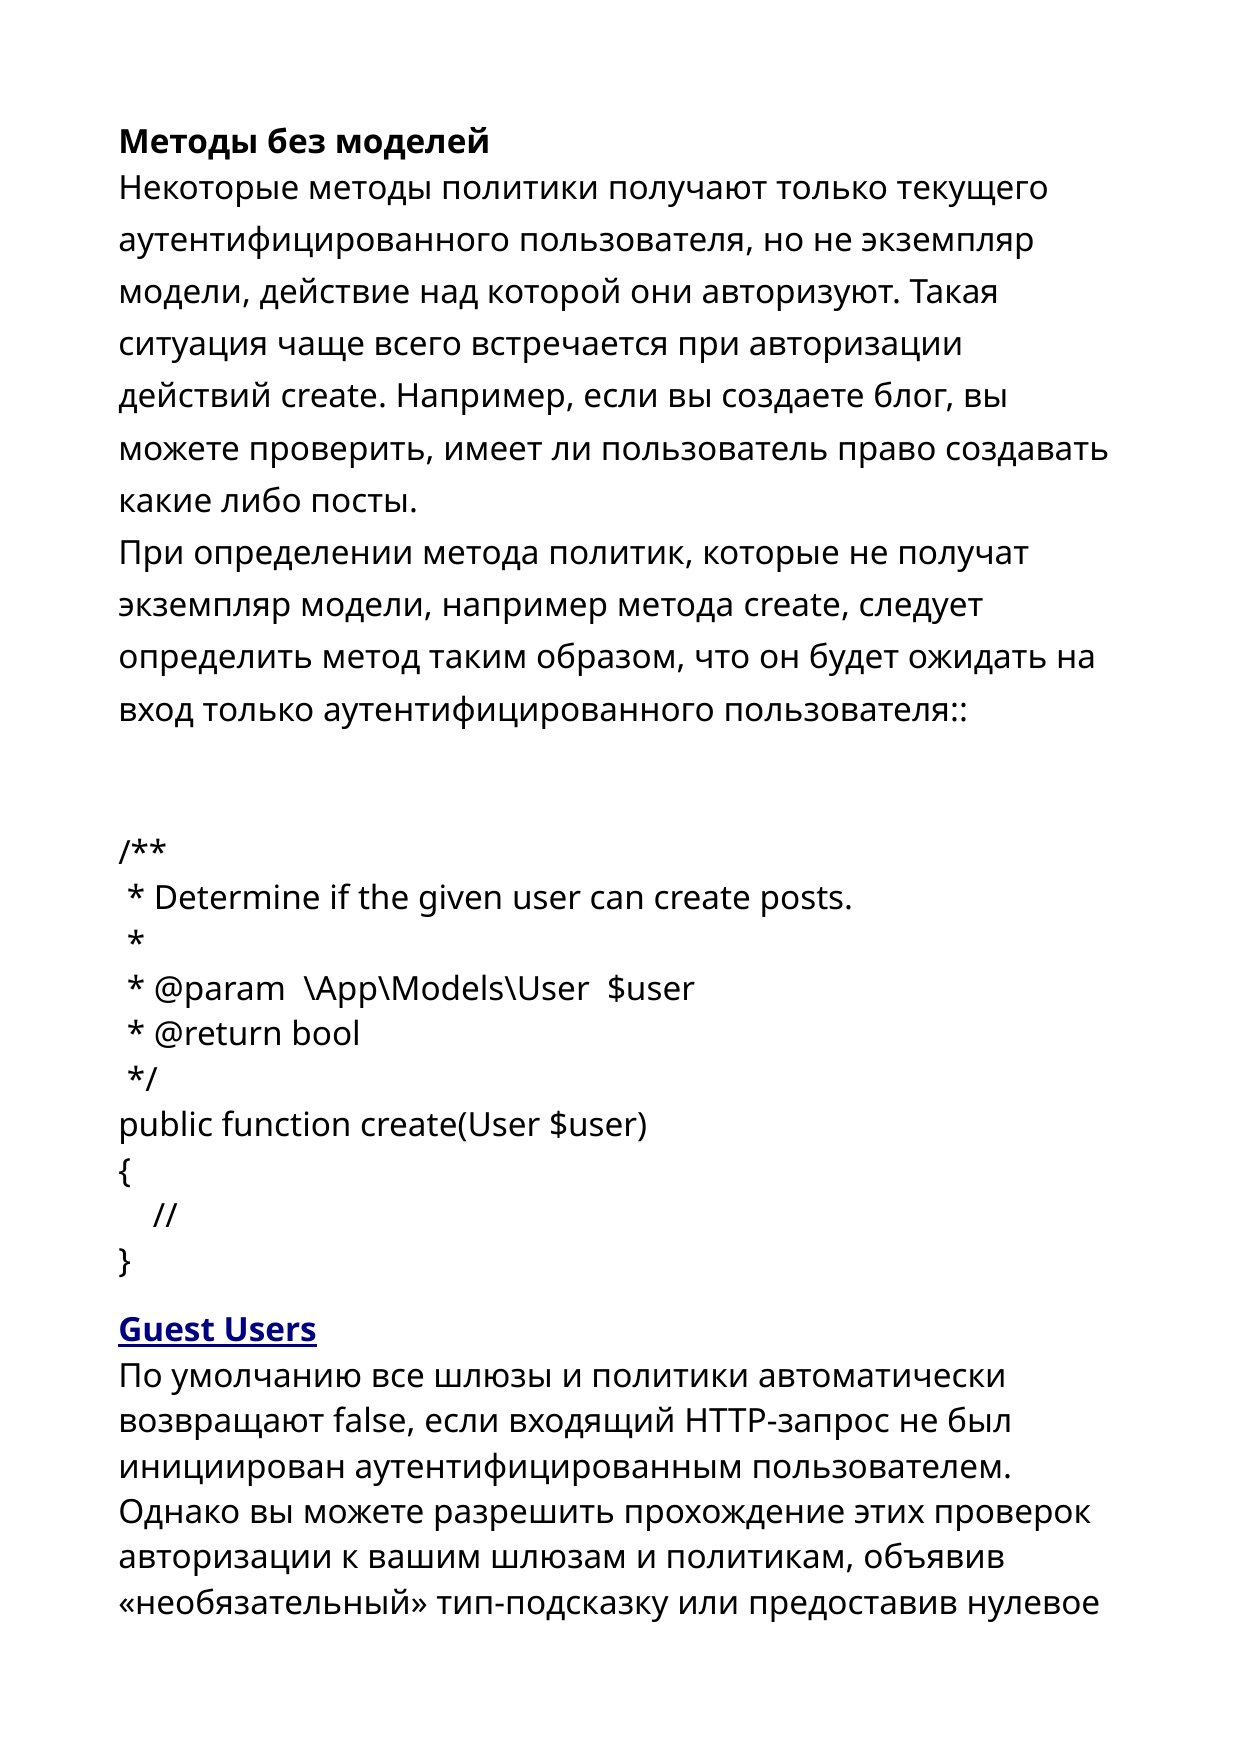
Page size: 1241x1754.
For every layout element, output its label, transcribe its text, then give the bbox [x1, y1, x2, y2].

text // [118, 1192, 1122, 1237]
text Некоторые методы политики получают только текущего аутентифицированного пользователя, но не экземпляр модели, действие над которой они авторизуют. Такая ситуация чаще всего встречается при авторизации действий create. Например, если вы создаете блог, вы можете проверить, имеет ли пользователь право создавать какие либо посты. [118, 163, 1122, 522]
text * @param \App\Models\User $user [118, 965, 1122, 1010]
text * Determine if the given user can create posts. [118, 874, 1122, 919]
subtitle Методы без моделей [118, 118, 1122, 163]
text По умолчанию все шлюзы и политики автоматически возвращают false, если входящий HTTP-запрос не был инициирован аутентифицированным пользователем. Однако вы можете разрешить прохождение этих проверок авторизации к вашим шлюзам и политикам, объявив «необязательный» тип-подсказку или предоставив нулевое [118, 1352, 1122, 1624]
text */ [118, 1056, 1122, 1101]
text При определении метода политик, которые не получат экземпляр модели, например метода create, следует определить метод таким образом, что он будет ожидать на вход только аутентифицированного пользователя:: [118, 529, 1122, 731]
text /** [118, 828, 1122, 874]
text * @return bool [118, 1010, 1122, 1056]
text } [118, 1237, 1122, 1283]
subtitle Guest Users [118, 1306, 1122, 1352]
text public function create(User $user) [118, 1101, 1122, 1146]
text * [118, 919, 1122, 965]
text { [118, 1146, 1122, 1192]
